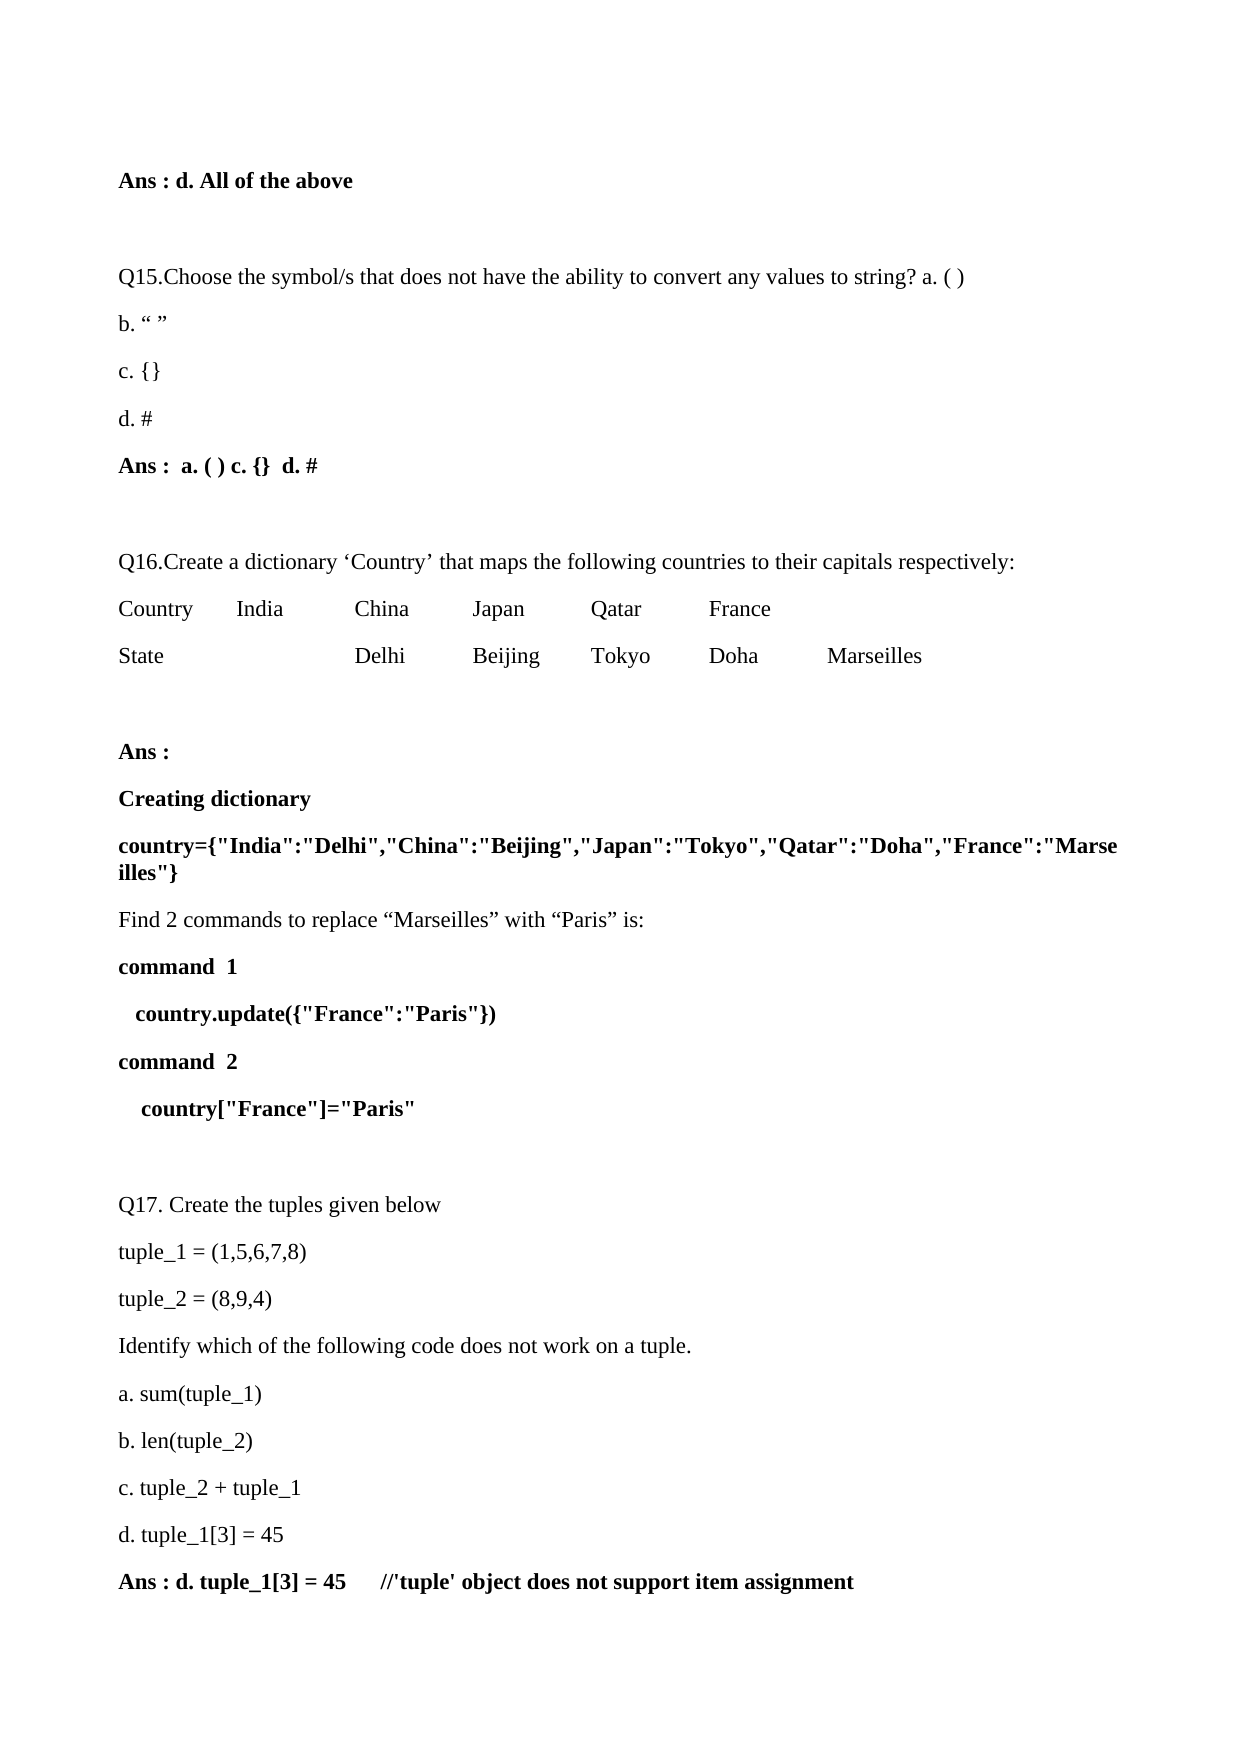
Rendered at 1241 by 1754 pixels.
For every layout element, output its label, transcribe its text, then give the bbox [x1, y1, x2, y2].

text c. tuple_2 + tuple_1 [118, 1474, 1122, 1500]
text Ans : d. All of the above [118, 167, 1122, 193]
text Ans : [118, 738, 1122, 764]
text country["France"]="Paris" [118, 1095, 1122, 1121]
text Ans : d. tuple_1[3] = 45 //'tuple' object does not support item assignment [118, 1568, 1122, 1595]
text Creating dictionary [118, 785, 1122, 812]
text b. “ ” [118, 310, 1122, 337]
text tuple_2 = (8,9,4) [118, 1285, 1122, 1312]
text tuple_1 = (1,5,6,7,8) [118, 1238, 1122, 1264]
text Country India China Japan Qatar France [118, 595, 1122, 621]
text Q16.Create a dictionary ‘Country’ that maps the following countries to their capitals respectively: [118, 548, 1122, 574]
text Identify which of the following code does not work on a tuple. [118, 1332, 1122, 1359]
text d. # [118, 404, 1122, 431]
text d. tuple_1[3] = 45 [118, 1521, 1122, 1548]
text command 1 [118, 953, 1122, 980]
text b. len(tuple_2) [118, 1427, 1122, 1453]
text Ans : a. ( ) c. {} d. # [118, 452, 1122, 478]
text Q15.Choose the symbol/s that does not have the ability to convert any values to string? a. ( ) [118, 263, 1122, 289]
text c. {} [118, 357, 1122, 384]
text command 2 [118, 1048, 1122, 1074]
text Q17. Create the tuples given below [118, 1191, 1122, 1217]
text country.update({"France":"Paris"}) [118, 1001, 1122, 1027]
text State Delhi Beijing Tokyo Doha Marseilles [118, 642, 1122, 668]
text country={"India":"Delhi","China":"Beijing","Japan":"Tokyo","Qatar":"Doha","France":"Marseilles"} [118, 833, 1122, 885]
text Find 2 commands to replace “Marseilles” with “Paris” is: [118, 906, 1122, 932]
text a. sum(tuple_1) [118, 1380, 1122, 1406]
